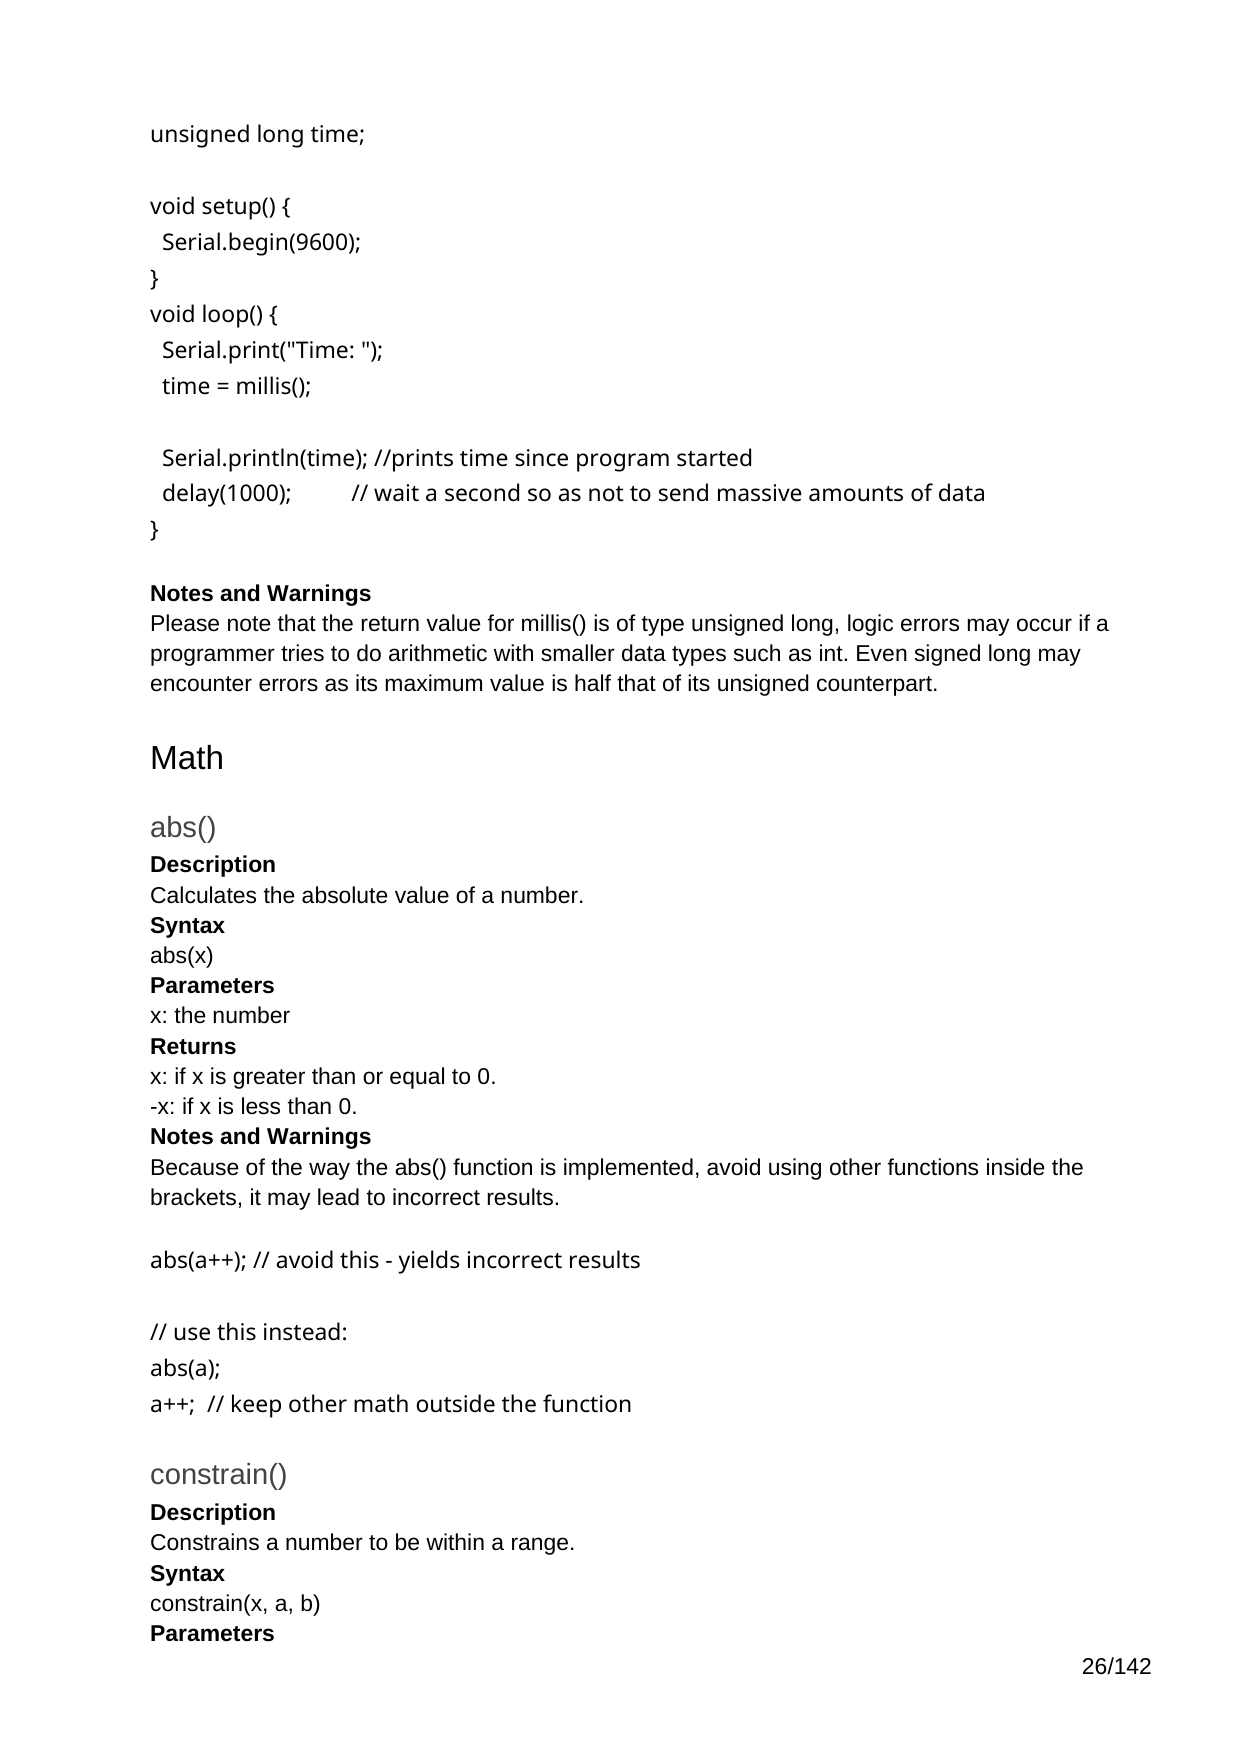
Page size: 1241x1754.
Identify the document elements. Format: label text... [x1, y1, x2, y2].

text Returns [150, 1033, 1152, 1059]
text Please note that the return value for millis() is of type unsigned long, logic errors may occur if a programmer tries to do arithmetic with smaller data types such as int. Even signed long may encounter errors as its maximum value is half that of its unsigned counterpart. [150, 610, 1152, 696]
text Constrains a number to be within a range. [150, 1529, 1152, 1556]
text Calculates the absolute value of a number. [150, 882, 1152, 908]
subtitle abs() [150, 809, 1152, 843]
text Notes and Warnings [150, 1123, 1152, 1150]
text Serial.begin(9600); [150, 226, 1152, 257]
text Description [150, 1499, 1152, 1525]
text Description [150, 851, 1152, 878]
text void setup() { [150, 190, 1152, 221]
text Parameters [150, 1620, 1152, 1646]
text Serial.println(time); //prints time since program started [150, 441, 1152, 473]
text void loop() { [150, 298, 1152, 329]
text time = millis(); [150, 369, 1152, 401]
text a++; // keep other math outside the function [150, 1388, 1152, 1419]
text Parameters [150, 972, 1152, 999]
text // use this instead: [150, 1316, 1152, 1347]
text Notes and Warnings [150, 579, 1152, 606]
text abs(a); [150, 1352, 1152, 1383]
text Syntax [150, 912, 1152, 938]
subtitle constrain() [150, 1457, 1152, 1491]
text Serial.print("Time: "); [150, 334, 1152, 365]
text x: if x is greater than or equal to 0. [150, 1063, 1152, 1089]
text } [150, 513, 1152, 544]
text delay(1000); // wait a second so as not to send massive amounts of data [150, 477, 1152, 509]
text } [150, 262, 1152, 293]
text constrain(x, a, b) [150, 1590, 1152, 1616]
subtitle Math [150, 738, 1152, 776]
text unsigned long time; [150, 118, 1152, 149]
text Because of the way the abs() function is implemented, avoid using other functions inside the brackets, it may lead to incorrect results. [150, 1153, 1152, 1210]
text x: the number [150, 1002, 1152, 1029]
text Syntax [150, 1559, 1152, 1586]
text abs(a++); // avoid this - yields incorrect results [150, 1244, 1152, 1275]
text -x: if x is less than 0. [150, 1093, 1152, 1119]
text abs(x) [150, 942, 1152, 968]
